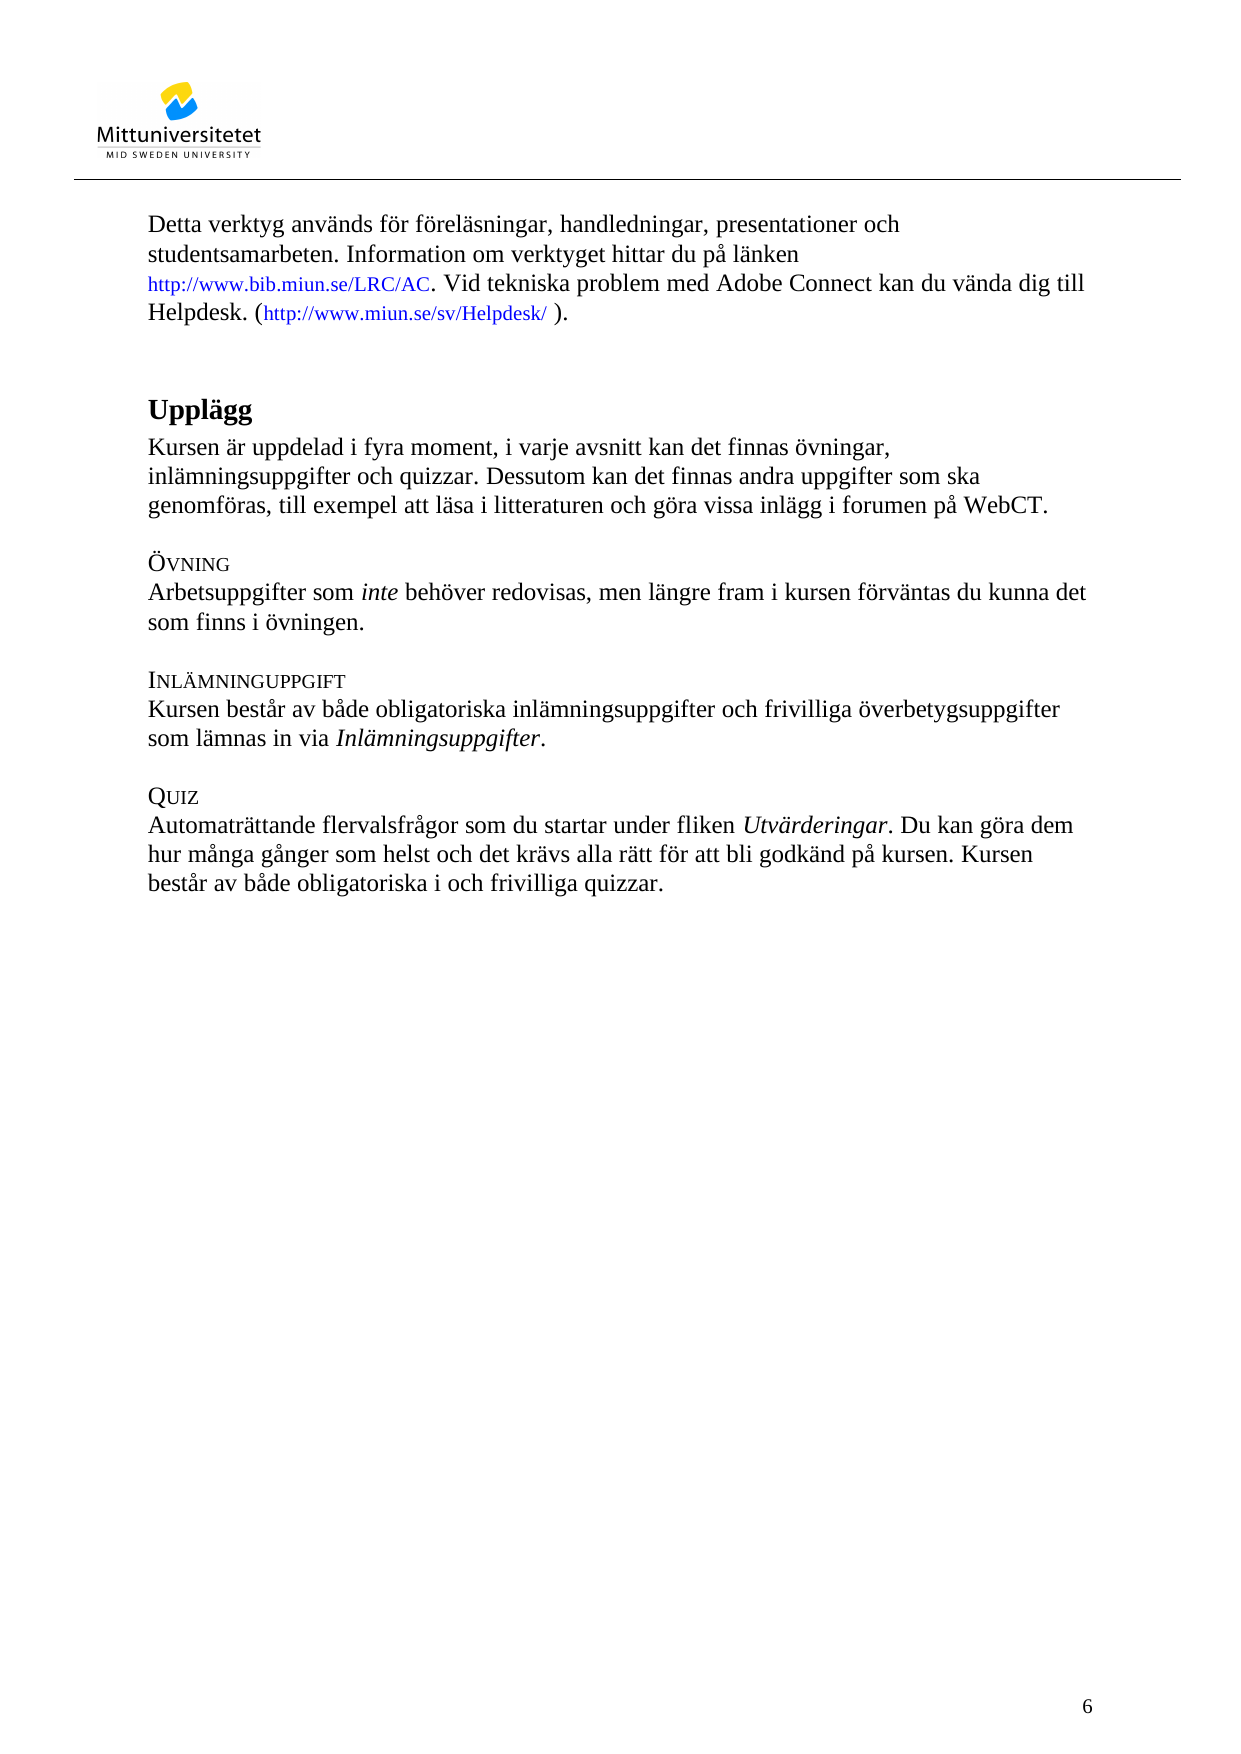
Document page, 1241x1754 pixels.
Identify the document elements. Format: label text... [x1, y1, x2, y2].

text ÖVNING [148, 548, 1092, 577]
text Kursen är uppdelad i fyra moment, i varje avsnitt kan det finnas övningar, inlämningsuppgifter och quizzar. Dessutom kan det finnas andra uppgifter som ska genomföras, till exempel att läsa i litteraturen och göra vissa inlägg i forumen på WebCT. [148, 432, 1092, 519]
text Kursen består av både obligatoriska inlämningsuppgifter och frivilliga överbetygsuppgifter som lämnas in via Inlämningsuppgifter. [148, 693, 1092, 752]
text Automaträttande flervalsfrågor som du startar under fliken Utvärderingar. Du kan göra dem hur många gånger som helst och det krävs alla rätt för att bli godkänd på kursen. Kursen består av både obligatoriska i och frivilliga quizzar. [148, 810, 1092, 897]
text QUIZ [148, 781, 1092, 810]
text Upplägg [148, 392, 1092, 426]
text INLÄMNINGUPPGIFT [148, 664, 1092, 693]
picture [97, 82, 261, 158]
text som finns i övningen. [148, 606, 1092, 635]
text Detta verktyg används för föreläsningar, handledningar, presentationer och studentsamarbeten. Information om verktyget hittar du på länken http://www.bib.miun.se/LRC/AC. Vid tekniska problem med Adobe Connect kan du vända dig till Helpdesk. (http://www.miun.se/sv/Helpdesk/ ). [148, 209, 1092, 326]
text Arbetsuppgifter som inte behöver redovisas, men längre fram i kursen förväntas du kunna det [148, 577, 1092, 606]
